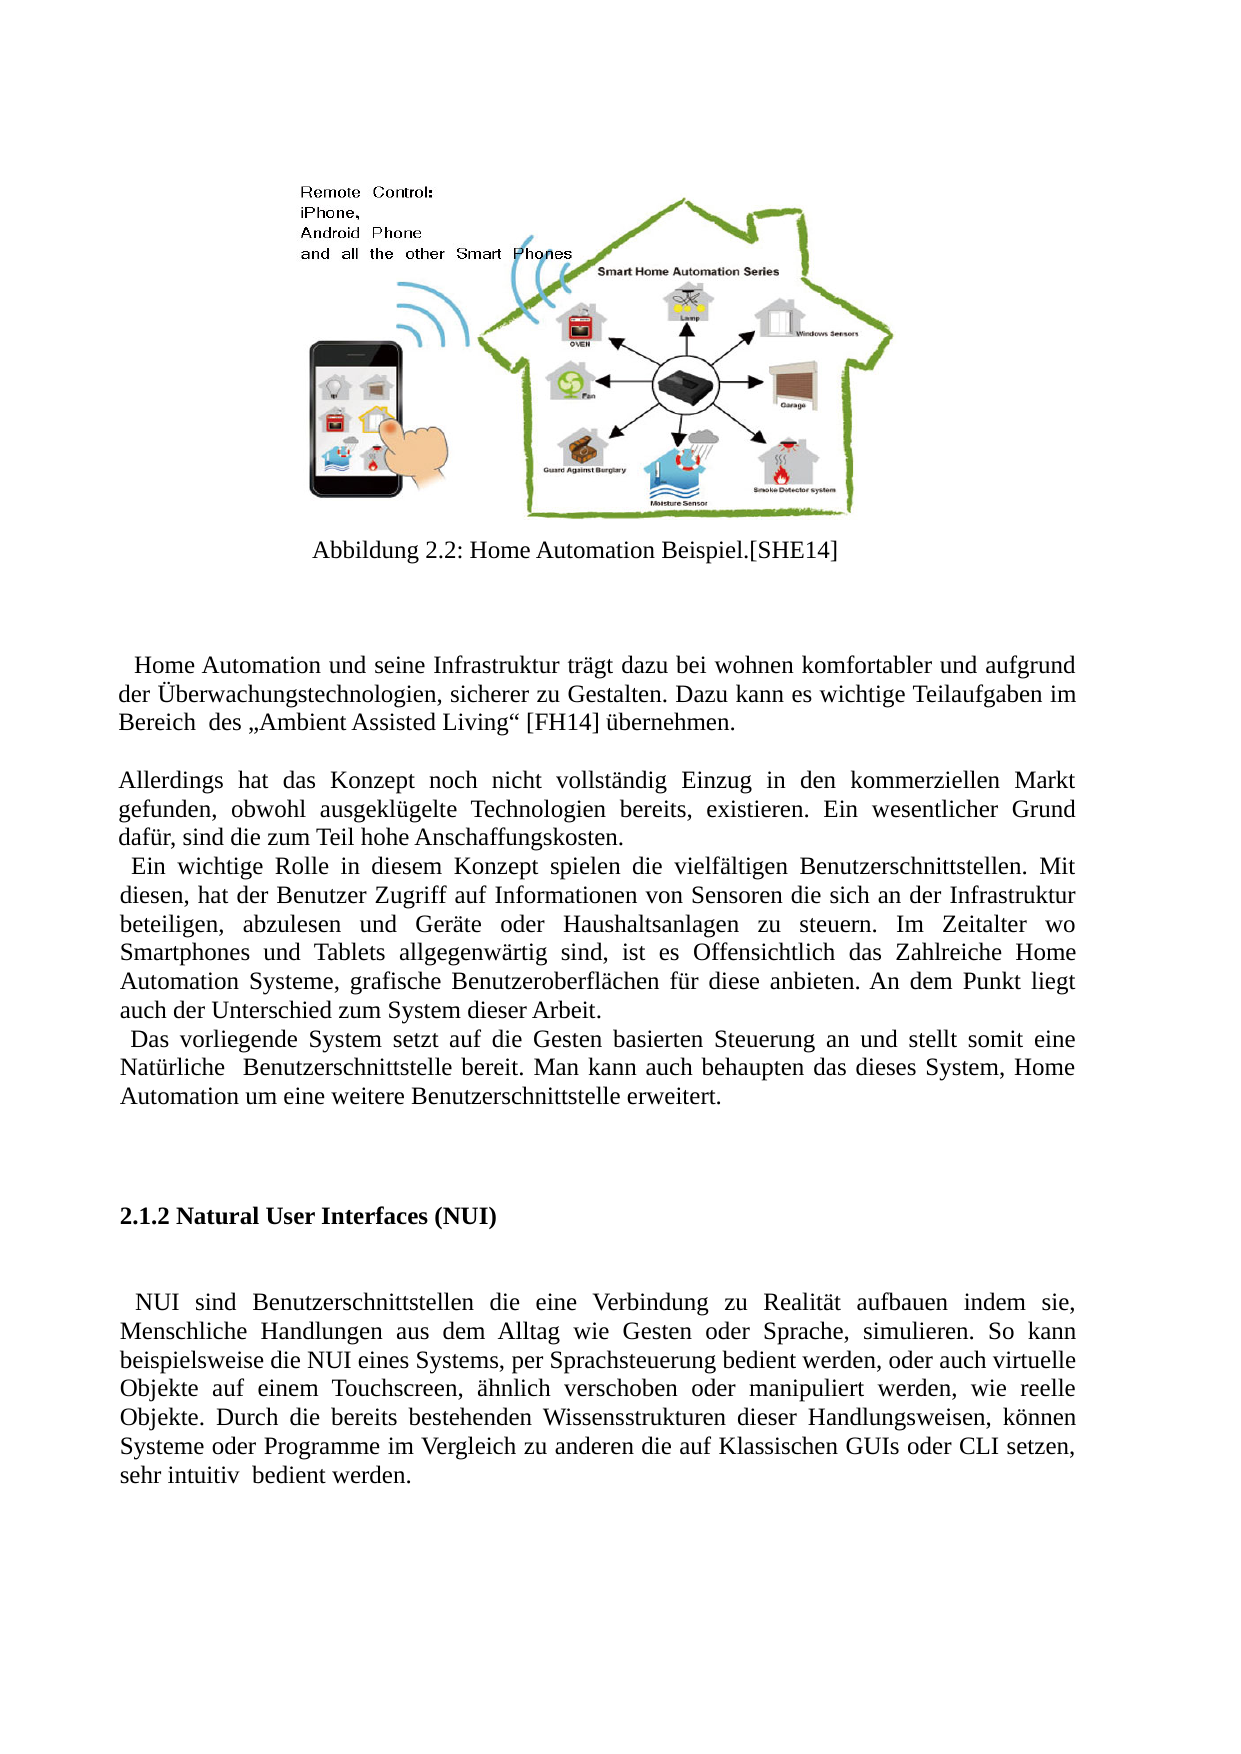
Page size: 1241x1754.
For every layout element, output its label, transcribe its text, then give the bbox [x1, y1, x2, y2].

text Ein wichtige Rolle in diesem Konzept spielen die vielfältigen Benutzerschnittstellen. Mit diesen, hat der Benutzer Zugriff auf Informationen von Sensoren die sich an der Infrastruktur beteiligen, abzulesen und Geräte oder Haushaltsanlagen zu steuern. Im Zeitalter wo Smartphones und Tablets allgegenwärtig sind, ist es Offensichtlich das Zahlreiche Home Automation Systeme, grafische Benutzeroberflächen für diese anbieten. An dem Punkt liegt auch der Unterschied zum System dieser Arbeit. [119, 851, 1077, 1024]
picture [246, 142, 921, 535]
text NUI sind Benutzerschnittstellen die eine Verbindung zu Realität aufbauen indem sie, Menschliche Handlungen aus dem Alltag wie Gesten oder Sprache, simulieren. So kann beispielsweise die NUI eines Systems, per Sprachsteuerung bedient werden, oder auch virtuelle Objekte auf einem Touchscreen, ähnlich verschoben oder manipuliert werden, wie reelle Objekte. Durch die bereits bestehenden Wissensstrukturen dieser Handlungsweisen, können Systeme oder Programme im Vergleich zu anderen die auf Klassischen GUIs oder CLI setzen, sehr intuitiv bedient werden. [119, 1287, 1077, 1488]
text Home Automation und seine Infrastruktur trägt dazu bei wohnen komfortabler und aufgrund der Überwachungstechnologien, sicherer zu Gestalten. Dazu kann es wichtige Teilaufgaben im Bereich des „Ambient Assisted Living“ [FH14] übernehmen. [118, 650, 1077, 736]
text Allerdings hat das Konzept noch nicht vollständig Einzug in den kommerziellen Markt gefunden, obwohl ausgeklügelte Technologien bereits, existieren. Ein wesentlicher Grund dafür, sind die zum Teil hohe Anschaffungskosten. [118, 765, 1077, 851]
text Das vorliegende System setzt auf die Gesten basierten Steuerung an und stellt somit eine Natürliche Benutzerschnittstelle bereit. Man kann auch behaupten das dieses System, Home Automation um eine weitere Benutzerschnittstelle erweitert. [119, 1024, 1077, 1110]
text Abbildung 2.2: Home Automation Beispiel.[SHE14] [119, 118, 1077, 564]
text 2.1.2 Natural User Interfaces (NUI) [119, 1201, 1077, 1230]
